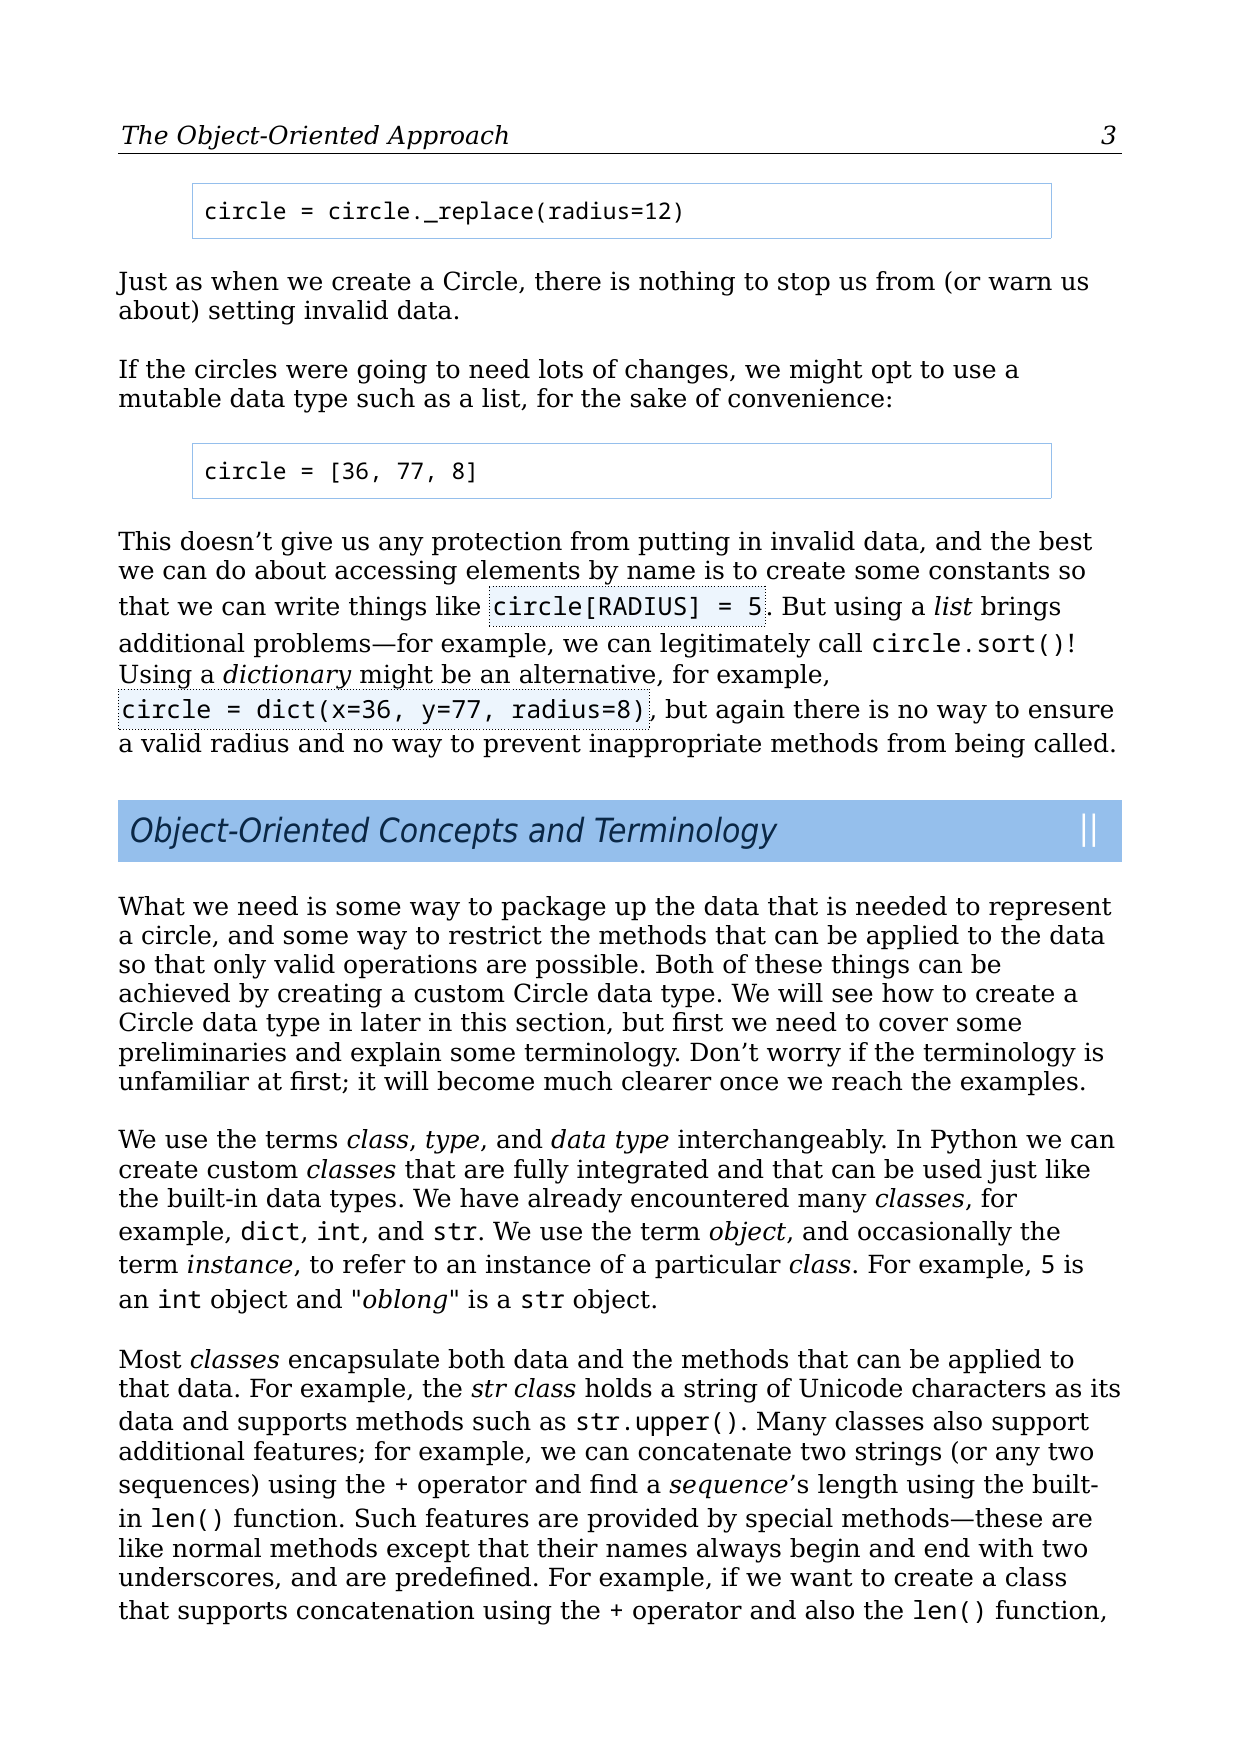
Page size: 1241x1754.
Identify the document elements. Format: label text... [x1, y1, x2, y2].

text What we need is some way to package up the data that is needed to represent a circle, and some way to restrict the methods that can be applied to the data so that only valid operations are possible. Both of these things can be achieved by creating a custom Circle data type. We will see how to create a Circle data type in later in this section, but first we need to cover some preliminaries and explain some terminology. Don’t worry if the terminology is unfamiliar at first; it will become much clearer once we reach the examples. [118, 892, 1122, 1096]
text circle = circle._replace(radius=12) [193, 184, 1051, 238]
text Most classes encapsulate both data and the methods that can be applied to that data. For example, the str class holds a string of Unicode characters as its data and supports methods such as str.upper(). Many classes also support additional features; for example, we can concatenate two strings (or any two sequences) using the + operator and find a sequence’s length using the built-in len() function. Such features are provided by special methods—these are like normal methods except that their names always begin and end with two underscores, and are predefined. For example, if we want to create a class that supports concatenation using the + operator and also the len() function, [118, 1345, 1122, 1627]
text circle = [36, 77, 8] [193, 444, 1051, 498]
text If the circles were going to need lots of changes, we might opt to use a mutable data type such as a list, for the sake of convenience: [118, 355, 1122, 413]
text Just as when we create a Circle, there is nothing to stop us from (or warn us about) setting invalid data. [118, 267, 1122, 326]
text This doesn’t give us any protection from putting in invalid data, and the best we can do about accessing elements by name is to create some constants so that we can write things like circle[RADIUS] = 5. But using a list brings additional problems—for example, we can legitimately call circle.sort()! Using a dictionary might be an alternative, for example, circle = dict(x=36, y=77, radius=8), but again there is no way to ensure a valid radius and no way to prevent inappropriate methods from being called. [118, 527, 1122, 758]
subtitle Object-Oriented Concepts and Terminology [118, 800, 1122, 862]
text We use the terms class, type, and data type interchangeably. In Python we can create custom classes that are fully integrated and that can be used just like the built-in data types. We have already encountered many classes, for example, dict, int, and str. We use the term object, and occasionally the term instance, to refer to an instance of a particular class. For example, 5 is an int object and "oblong" is a str object. [118, 1126, 1122, 1315]
text || [1063, 809, 1098, 848]
